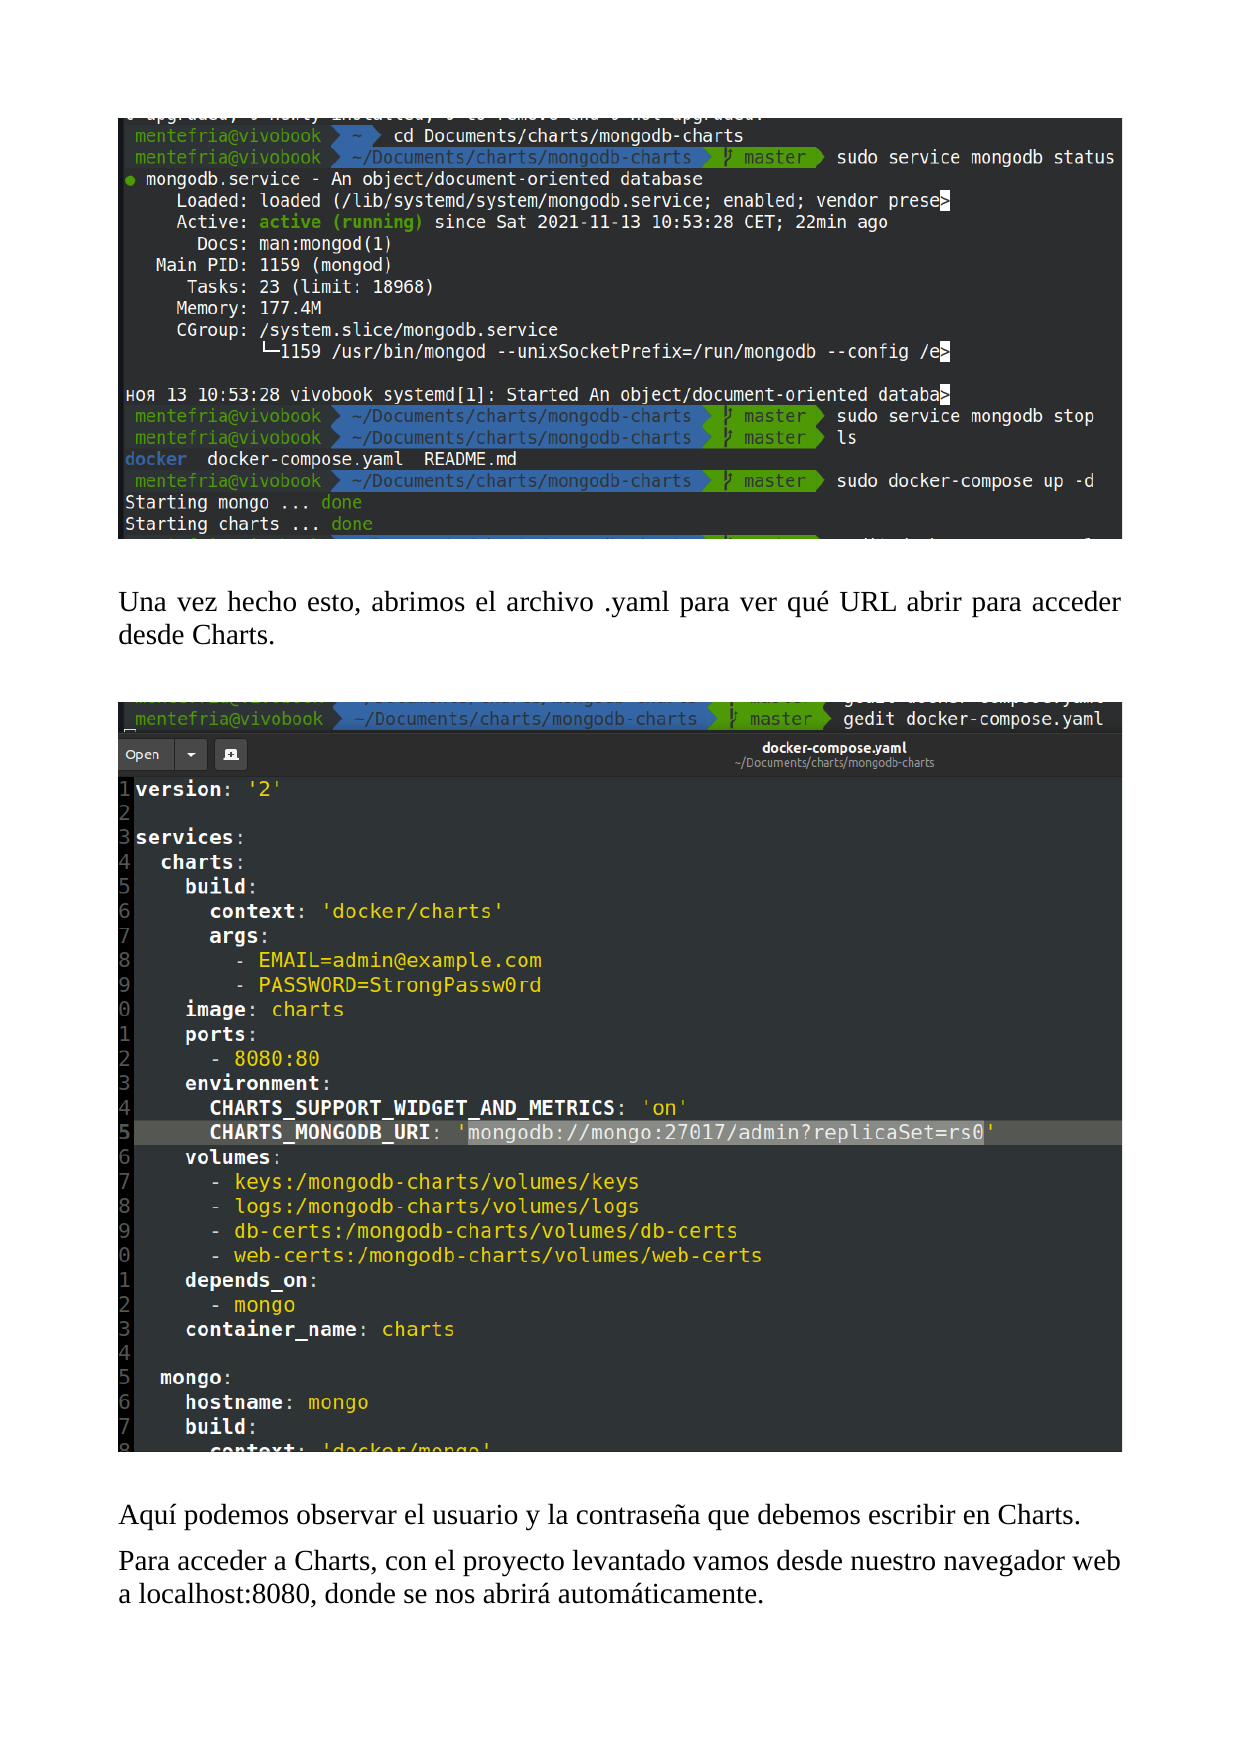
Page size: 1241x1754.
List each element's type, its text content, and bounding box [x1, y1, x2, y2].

text Aquí podemos observar el usuario y la contraseña que debemos escribir en Charts. [118, 1497, 1122, 1531]
picture [118, 702, 1123, 1452]
text Una vez hecho esto, abrimos el archivo .yaml para ver qué URL abrir para acceder desde Charts. [118, 584, 1122, 651]
text Para acceder a Charts, con el proyecto levantado vamos desde nuestro navegador web a localhost:8080, donde se nos abrirá automáticamente. [118, 1543, 1122, 1610]
picture [118, 118, 1123, 539]
